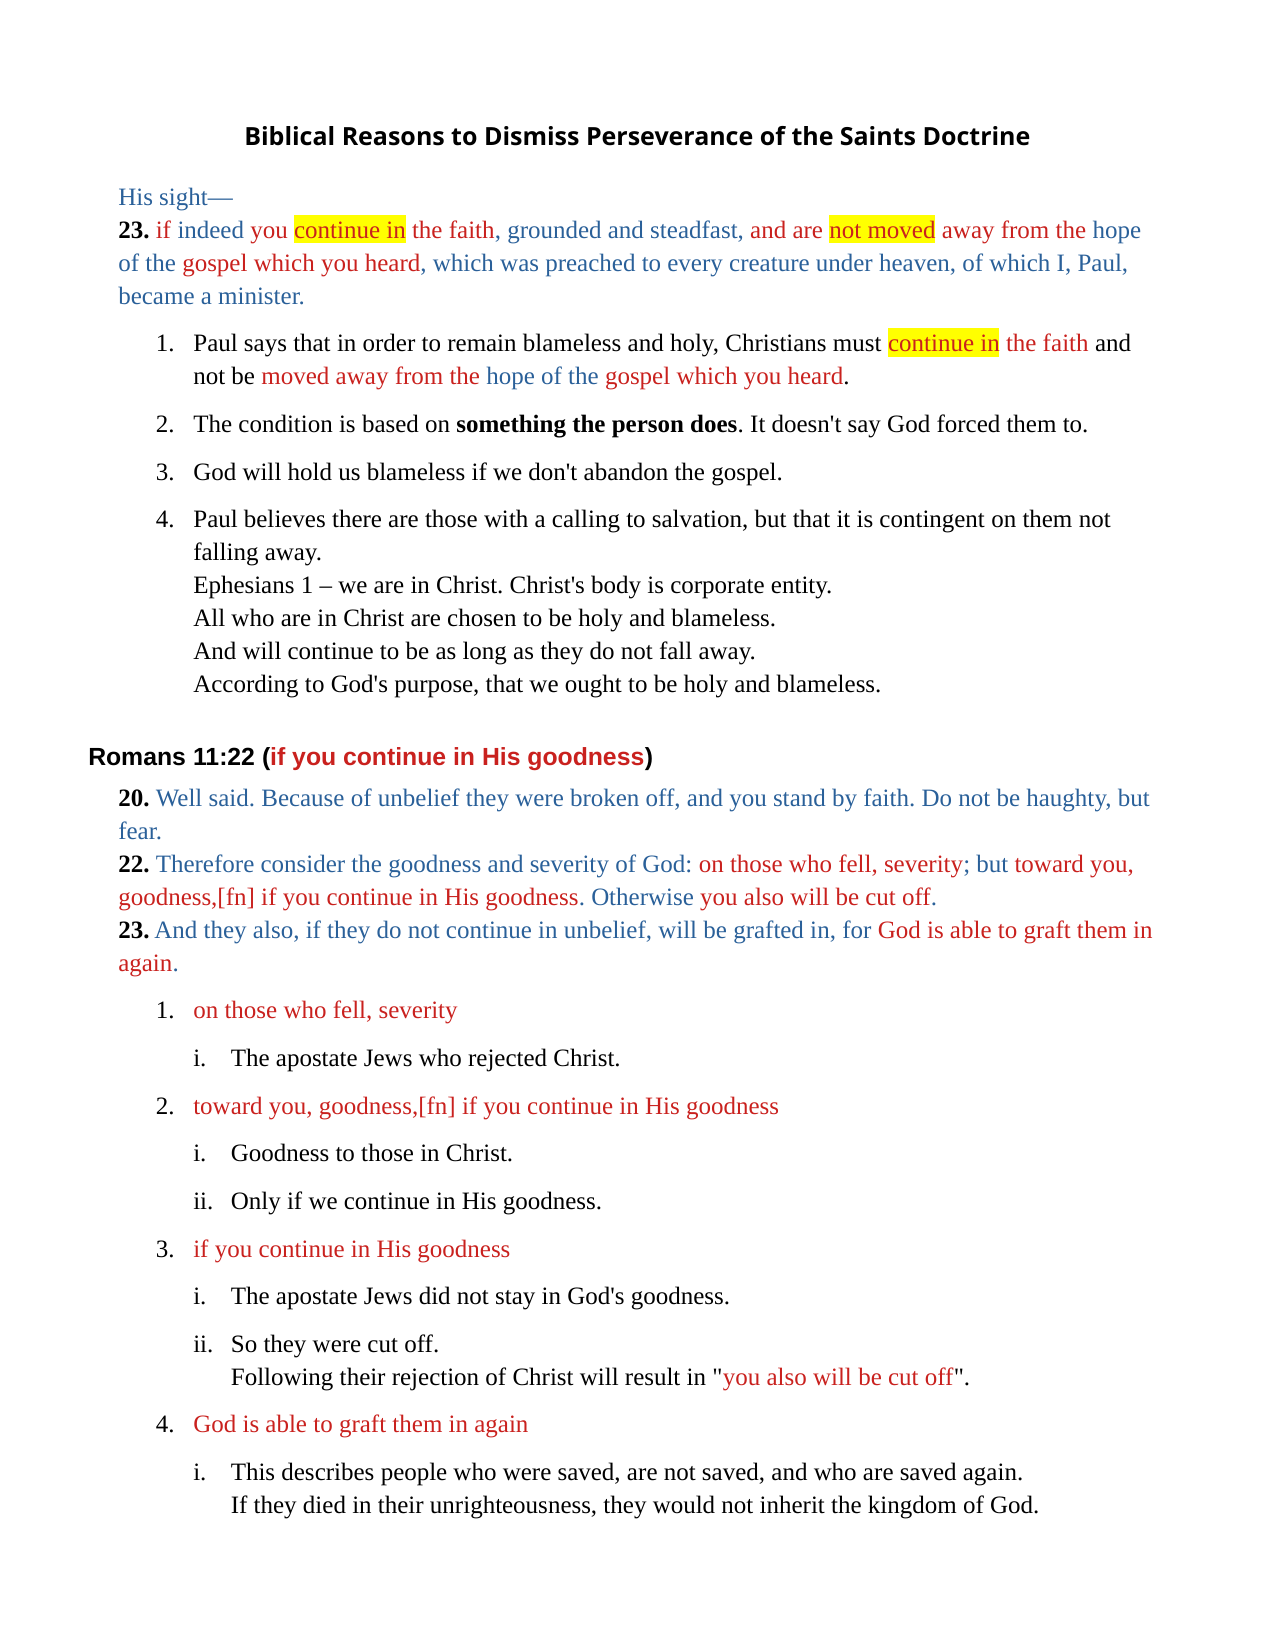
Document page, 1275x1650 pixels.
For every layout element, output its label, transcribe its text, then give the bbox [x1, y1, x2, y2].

list toward you, goodness,[fn] if you continue in His goodness [156, 1091, 1157, 1119]
list The apostate Jews did not stay in God's goodness. [193, 1281, 1157, 1310]
list if you continue in His goodness [156, 1234, 1157, 1262]
list This describes people who were saved, are not saved, and who are saved again. If they died in their unrighteousness, they would not inherit the kingdom of God. [193, 1457, 1157, 1519]
list God will hold us blameless if we don't abandon the gospel. [156, 457, 1157, 485]
text His sight— 23. if indeed you continue in the faith, grounded and steadfast, and are not moved away from the hope of the gospel which you heard, which was preached to every creature under heaven, of which I, Paul, became a minister. [118, 182, 1157, 309]
list Only if we continue in His goodness. [193, 1186, 1157, 1215]
list Goodness to those in Christ. [193, 1138, 1157, 1167]
list Paul says that in order to remain blameless and holy, Christians must continue in the faith and not be moved away from the hope of the gospel which you heard. [156, 328, 1157, 390]
list The apostate Jews who rejected Christ. [193, 1043, 1157, 1072]
list So they were cut off. Following their rejection of Christ will result in "you also will be cut off". [193, 1329, 1157, 1391]
text 20. Well said. Because of unbelief they were broken off, and you stand by faith. Do not be haughty, but fear. 22. Therefore consider the goodness and severity of God: on those who fell, severity; but toward you, goodness,[fn] if you continue in His goodness. Otherwise you also will be cut off. 23. And they also, if they do not continue in unbelief, will be grafted in, for God is able to graft them in again. [118, 783, 1157, 977]
list God is able to graft them in again [156, 1409, 1157, 1438]
list The condition is based on something the person does. It doesn't say God forced them to. [156, 409, 1157, 438]
list Paul believes there are those with a calling to salvation, but that it is contingent on them not falling away. Ephesians 1 – we are in Christ. Christ's body is corporate entity. All who are in Christ are chosen to be holy and blameless. And will continue to be as long as they do not fall away. According to God's purpose, that we ought to be holy and blameless. [156, 504, 1157, 698]
subtitle Romans 11:22 (if you continue in His goodness) [88, 742, 1157, 770]
list on those who fell, severity [156, 996, 1157, 1024]
